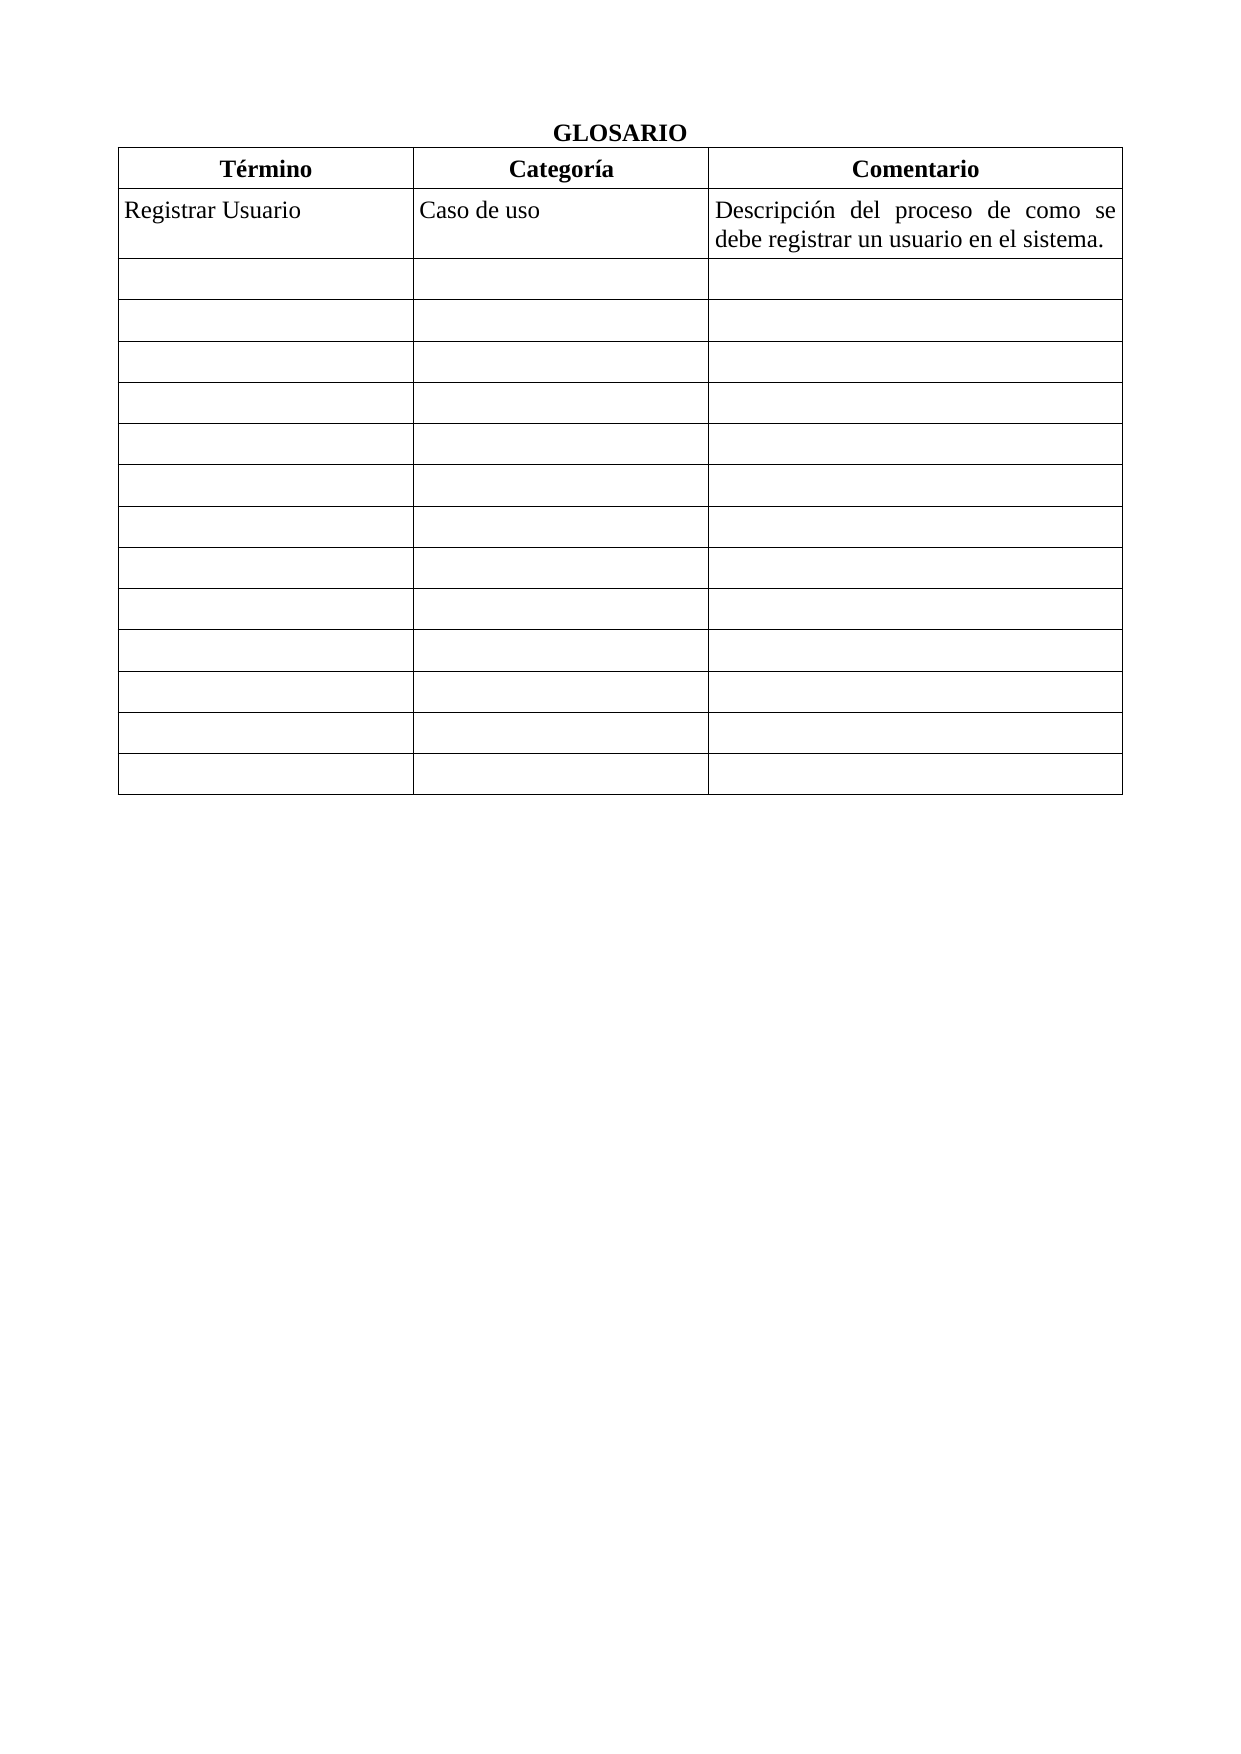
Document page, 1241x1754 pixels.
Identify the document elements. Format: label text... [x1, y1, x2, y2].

table_cell [414, 548, 708, 588]
table_cell [709, 672, 1122, 712]
table_cell Registrar Usuario [119, 189, 413, 258]
table_cell [709, 589, 1122, 629]
table_cell [414, 424, 708, 464]
table_cell [709, 259, 1122, 299]
table_cell [119, 300, 413, 341]
table_cell [119, 259, 413, 299]
table_cell [119, 672, 413, 712]
text GLOSARIO [118, 118, 1122, 147]
table_cell [709, 630, 1122, 671]
table_cell [414, 259, 708, 299]
table_cell [709, 507, 1122, 547]
table_cell [709, 548, 1122, 588]
table_cell [414, 465, 708, 506]
table_cell [414, 383, 708, 423]
table_cell [119, 589, 413, 629]
table_cell [119, 465, 413, 506]
table_cell [709, 754, 1122, 794]
table_cell [414, 630, 708, 671]
table_cell [709, 300, 1122, 341]
table_cell [709, 342, 1122, 382]
table_cell [709, 424, 1122, 464]
table_cell [119, 507, 413, 547]
table_cell [119, 754, 413, 794]
table_cell [414, 507, 708, 547]
table_cell [709, 465, 1122, 506]
table_cell Descripción del proceso de como se debe registrar un usuario en el sistema. [709, 189, 1122, 258]
table_cell Caso de uso [414, 189, 708, 258]
table_header Comentario [709, 148, 1122, 188]
table_cell [119, 630, 413, 671]
table_header Categoría [414, 148, 708, 188]
table_cell [119, 424, 413, 464]
table_cell [119, 713, 413, 753]
table_cell [119, 548, 413, 588]
table_cell [414, 713, 708, 753]
table_cell [119, 383, 413, 423]
table_cell [119, 342, 413, 382]
table_cell [414, 672, 708, 712]
table_cell [414, 589, 708, 629]
table_cell [709, 383, 1122, 423]
table_cell [414, 754, 708, 794]
table_cell [414, 300, 708, 341]
table_header Término [119, 148, 413, 188]
table_cell [414, 342, 708, 382]
table_cell [709, 713, 1122, 753]
